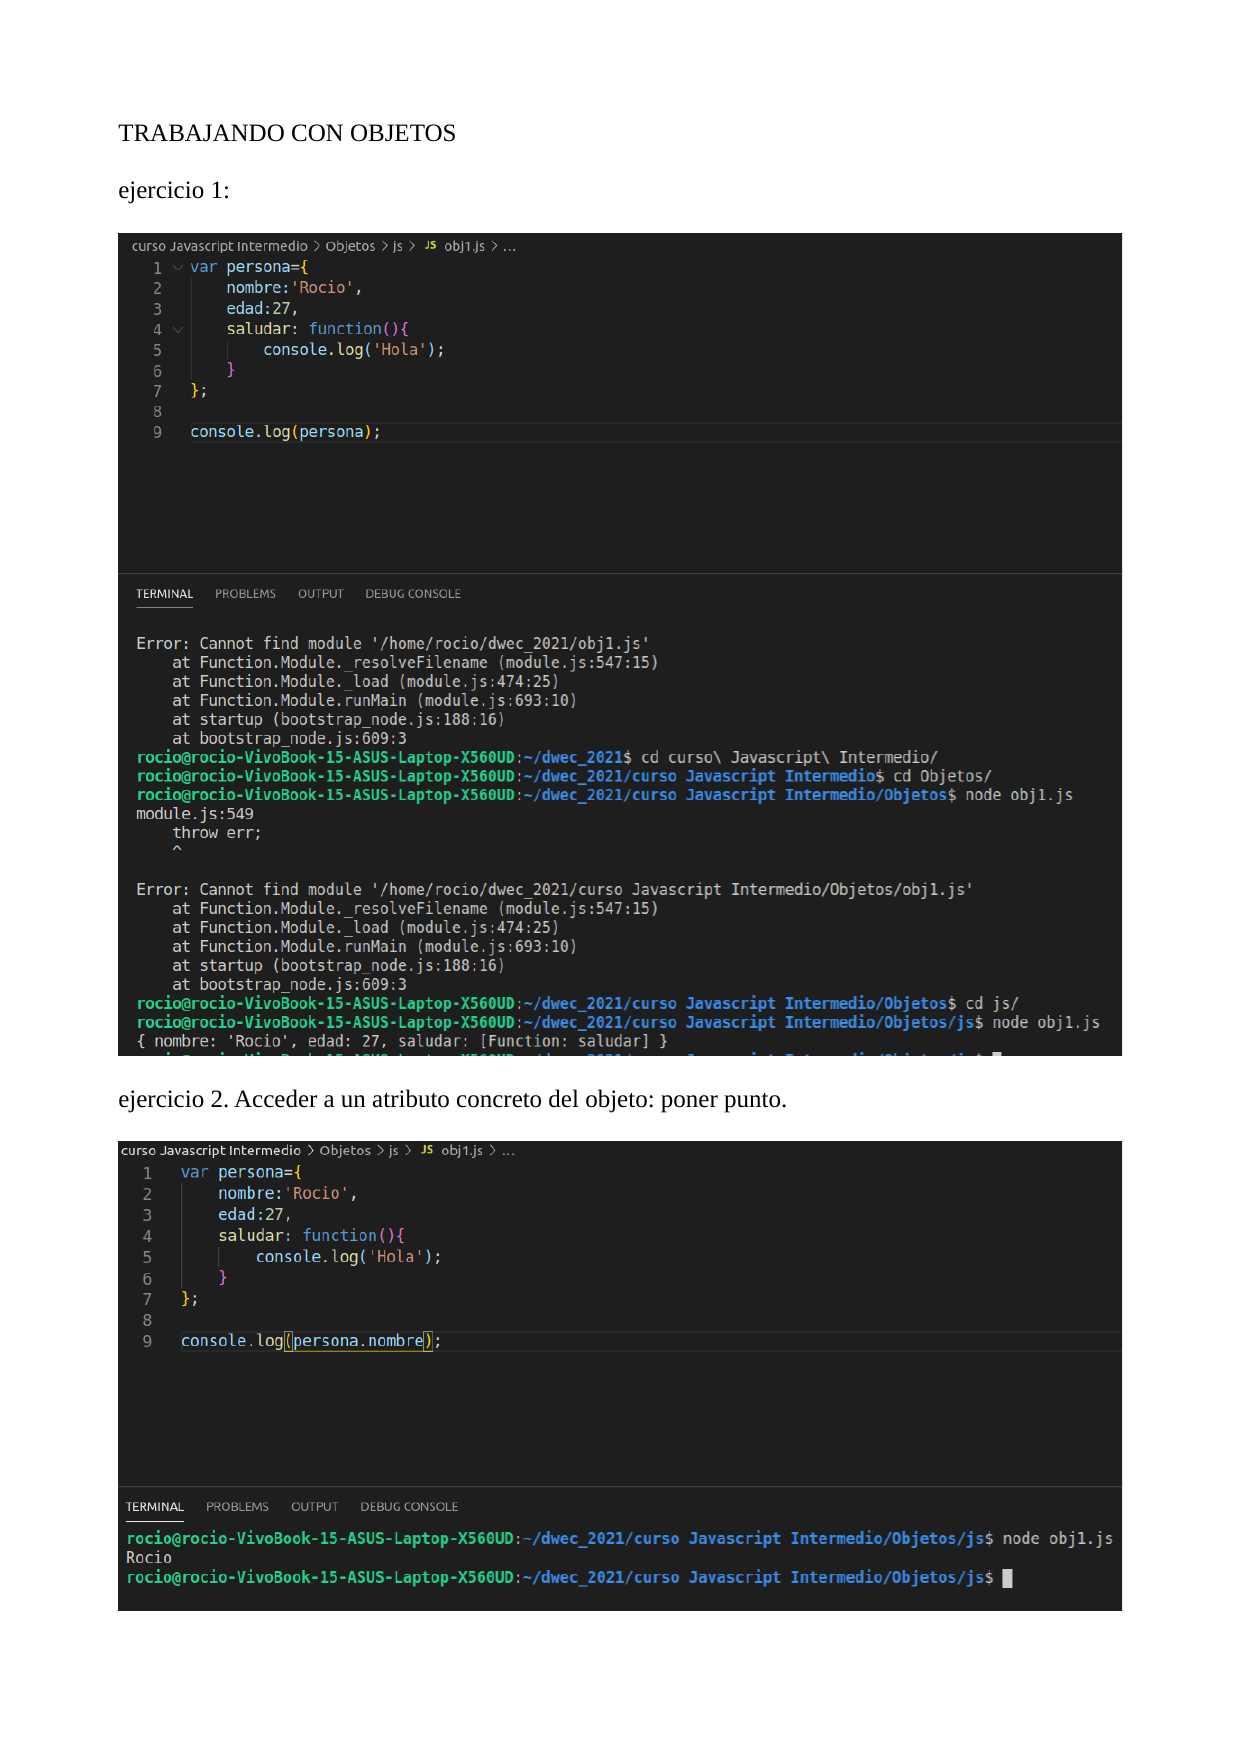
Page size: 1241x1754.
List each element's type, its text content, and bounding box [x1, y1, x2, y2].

text ejercicio 2. Acceder a un atributo concreto del objeto: poner punto. [118, 1084, 1122, 1113]
picture [118, 1141, 1123, 1611]
text TRABAJANDO CON OBJETOS [118, 118, 1122, 147]
text ejercicio 1: [118, 176, 1122, 204]
picture [118, 233, 1123, 1056]
